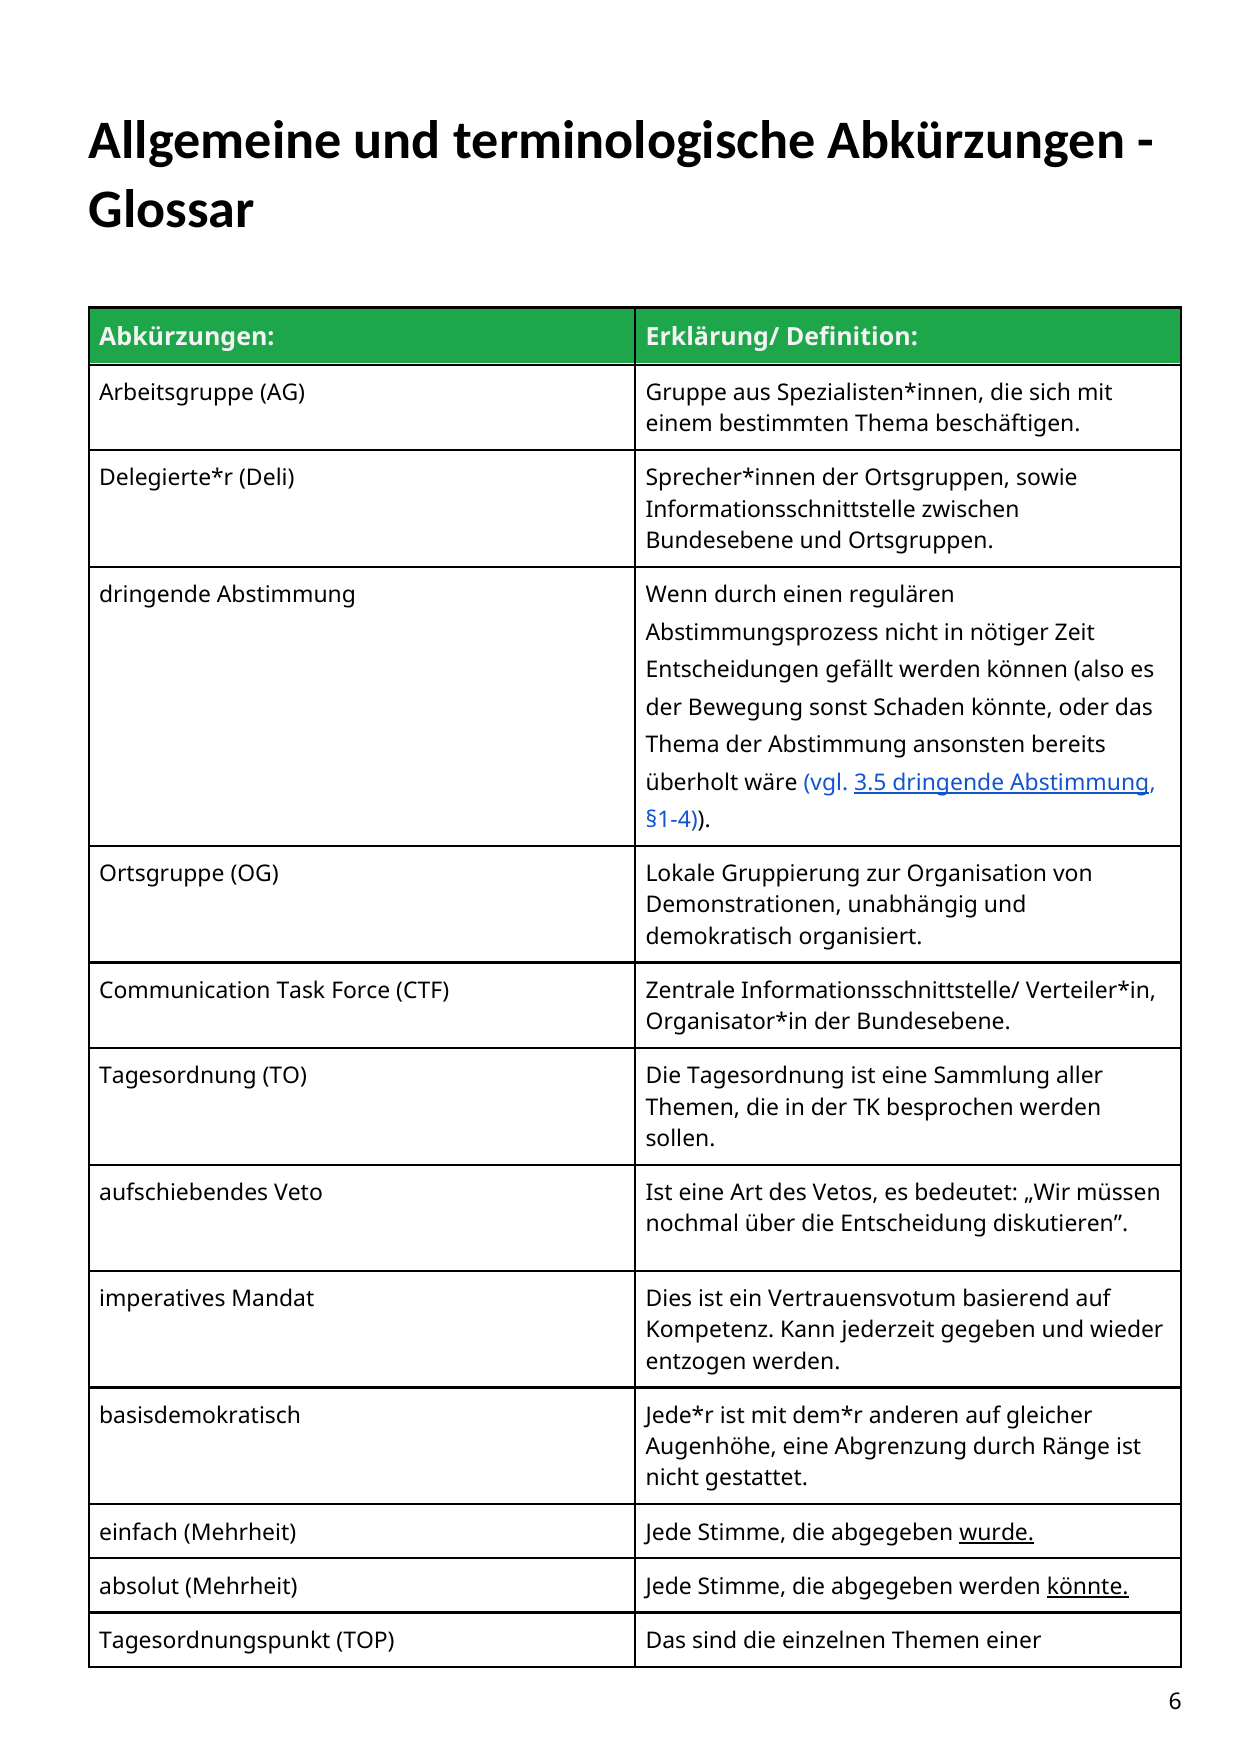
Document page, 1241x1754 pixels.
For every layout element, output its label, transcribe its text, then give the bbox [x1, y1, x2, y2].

table_cell Arbeitsgruppe (AG) [90, 366, 634, 449]
table_cell Jede Stimme, die abgegeben werden könnte. [636, 1559, 1180, 1611]
table_cell Jede*r ist mit dem*r anderen auf gleicher Augenhöhe, eine Abgrenzung durch Ränge ist nicht gestattet. [636, 1389, 1180, 1503]
table_header Abkürzungen: [90, 309, 634, 363]
table_cell Jede Stimme, die abgegeben wurde. [636, 1505, 1180, 1557]
table_cell Wenn durch einen regulären Abstimmungsprozess nicht in nötiger Zeit Entscheidungen gefällt werden können (also es der Bewegung sonst Schaden könnte, oder das Thema der Abstimmung ansonsten bereits überholt wäre (vgl. 3.5 dringende Abstimmung, §1-4)). [636, 568, 1180, 845]
table_cell einfach (Mehrheit) [90, 1505, 634, 1557]
table_cell Ortsgruppe (OG) [90, 847, 634, 961]
table_cell aufschiebendes Veto [90, 1166, 634, 1270]
table_cell Delegierte*r (Deli) [90, 451, 634, 566]
table_cell Sprecher*innen der Ortsgruppen, sowie Informationsschnittstelle zwischen Bundesebene und Ortsgruppen. [636, 451, 1180, 566]
table_cell Lokale Gruppierung zur Organisation von Demonstrationen, unabhängig und demokratisch organisiert. [636, 847, 1180, 961]
table_cell Communication Task Force (CTF) [90, 964, 634, 1047]
table_cell Die Tagesordnung ist eine Sammlung aller Themen, die in der TK besprochen werden sollen. [636, 1049, 1180, 1163]
table_cell Tagesordnungspunkt (TOP) [90, 1614, 634, 1666]
table_cell Ist eine Art des Vetos, es bedeutet: „Wir müssen nochmal über die Entscheidung diskutieren”. [636, 1166, 1180, 1270]
table_cell Zentrale Informationsschnittstelle/ Verteiler*in, Organisator*in der Bundesebene. [636, 964, 1180, 1047]
table_cell Dies ist ein Vertrauensvotum basierend auf Kompetenz. Kann jederzeit gegeben und wieder entzogen werden. [636, 1272, 1180, 1386]
table_cell Tagesordnung (TO) [90, 1049, 634, 1163]
table_cell basisdemokratisch [90, 1389, 634, 1503]
table_cell Gruppe aus Spezialisten*innen, die sich mit einem bestimmten Thema beschäftigen. [636, 366, 1180, 449]
table_header Erklärung/ Definition: [636, 309, 1180, 363]
table_cell imperatives Mandat [90, 1272, 634, 1386]
table_cell dringende Abstimmung [90, 568, 634, 845]
table_cell Das sind die einzelnen Themen einer [636, 1614, 1180, 1666]
subtitle Allgemeine und terminologische Abkürzungen - Glossar [88, 106, 1181, 241]
table_cell absolut (Mehrheit) [90, 1559, 634, 1611]
